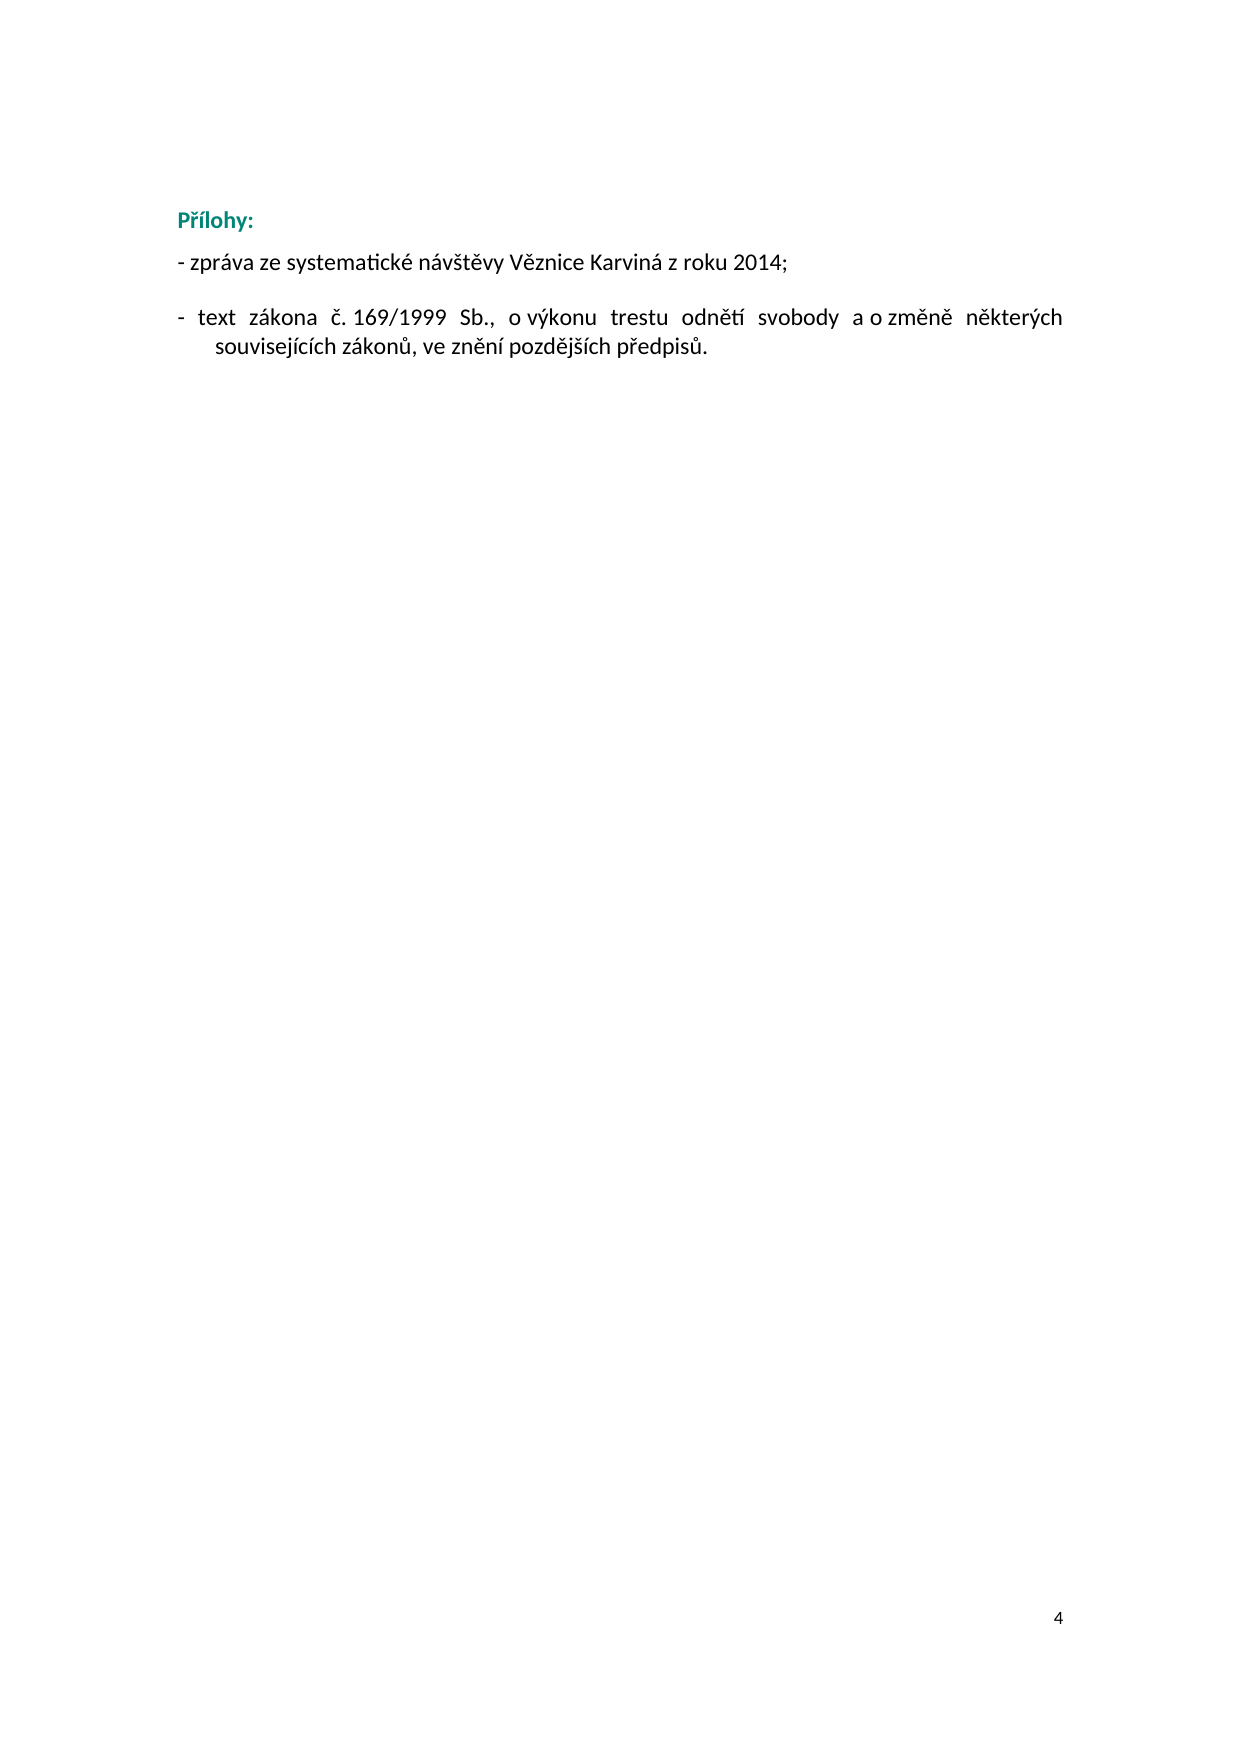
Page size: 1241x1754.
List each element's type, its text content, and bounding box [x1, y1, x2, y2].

text Přílohy: [177, 206, 1063, 235]
text - zpráva ze systematické návštěvy Věznice Karviná z roku 2014; [177, 247, 1063, 277]
text - text zákona č. 169/1999 Sb., o výkonu trestu odnětí svobody a o změně některých souvisejících zákonů, ve znění pozdějších předpisů. [177, 302, 1063, 360]
